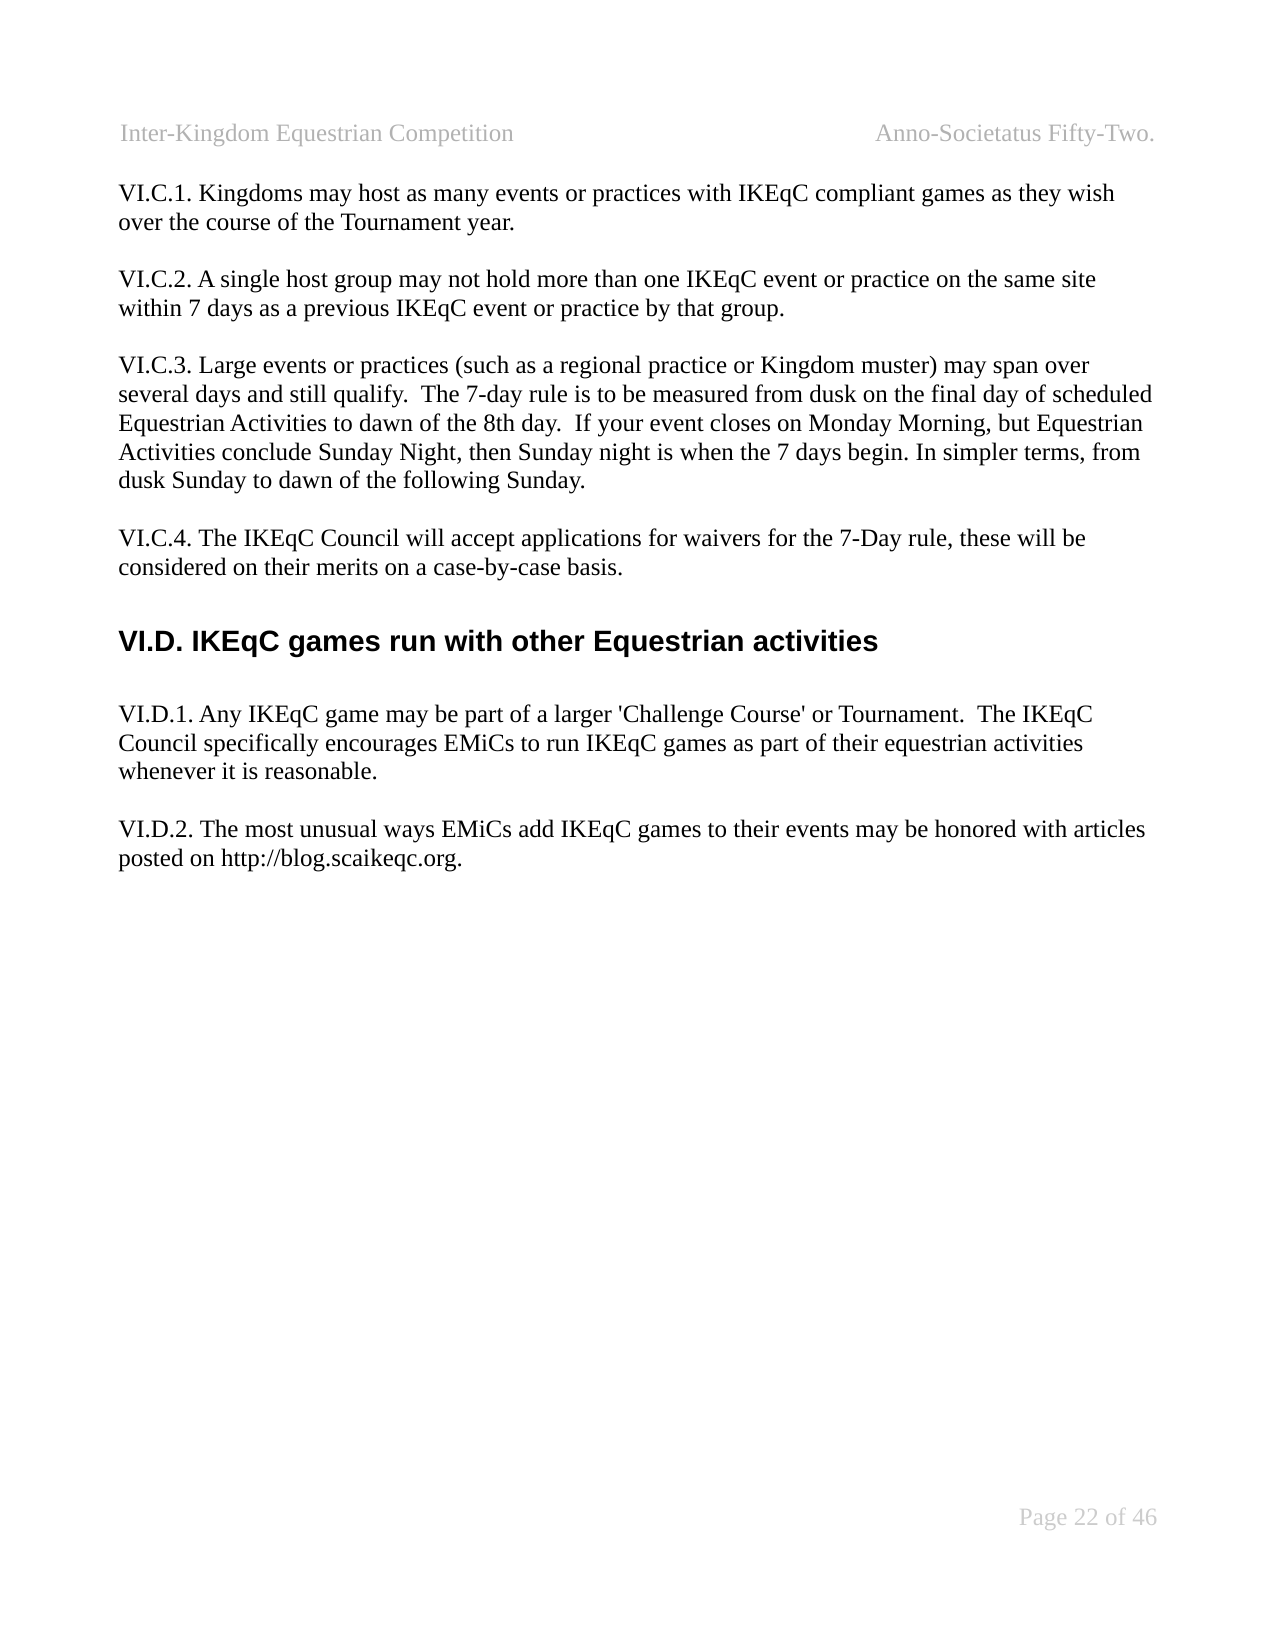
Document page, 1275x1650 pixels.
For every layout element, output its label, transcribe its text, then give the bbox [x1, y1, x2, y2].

text VI.C.2. A single host group may not hold more than one IKEqC event or practice on the same site within 7 days as a previous IKEqC event or practice by that group. [118, 264, 1157, 322]
text VI.C.1. Kingdoms may host as many events or practices with IKEqC compliant games as they wish over the course of the Tournament year. [118, 178, 1157, 236]
text VI.C.3. Large events or practices (such as a regional practice or Kingdom muster) may span over several days and still qualify. The 7-day rule is to be measured from dusk on the final day of scheduled Equestrian Activities to dawn of the 8th day. If your event closes on Monday Morning, but Equestrian Activities conclude Sunday Night, then Sunday night is when the 7 days begin. In simpler terms, from dusk Sunday to dawn of the following Sunday. [118, 351, 1157, 494]
text VI.D.2. The most unusual ways EMiCs add IKEqC games to their events may be honored with articles posted on http://blog.scaikeqc.org. [118, 814, 1157, 871]
text VI.D.1. Any IKEqC game may be part of a larger 'Challenge Course' or Tournament. The IKEqC Council specifically encourages EMiCs to run IKEqC games as part of their equestrian activities whenever it is reasonable. [118, 699, 1157, 785]
text VI.C.4. The IKEqC Council will accept applications for waivers for the 7-Day rule, these will be considered on their merits on a case-by-case basis. [118, 523, 1157, 581]
subtitle VI.D. IKEqC games run with other Equestrian activities [118, 624, 1157, 658]
